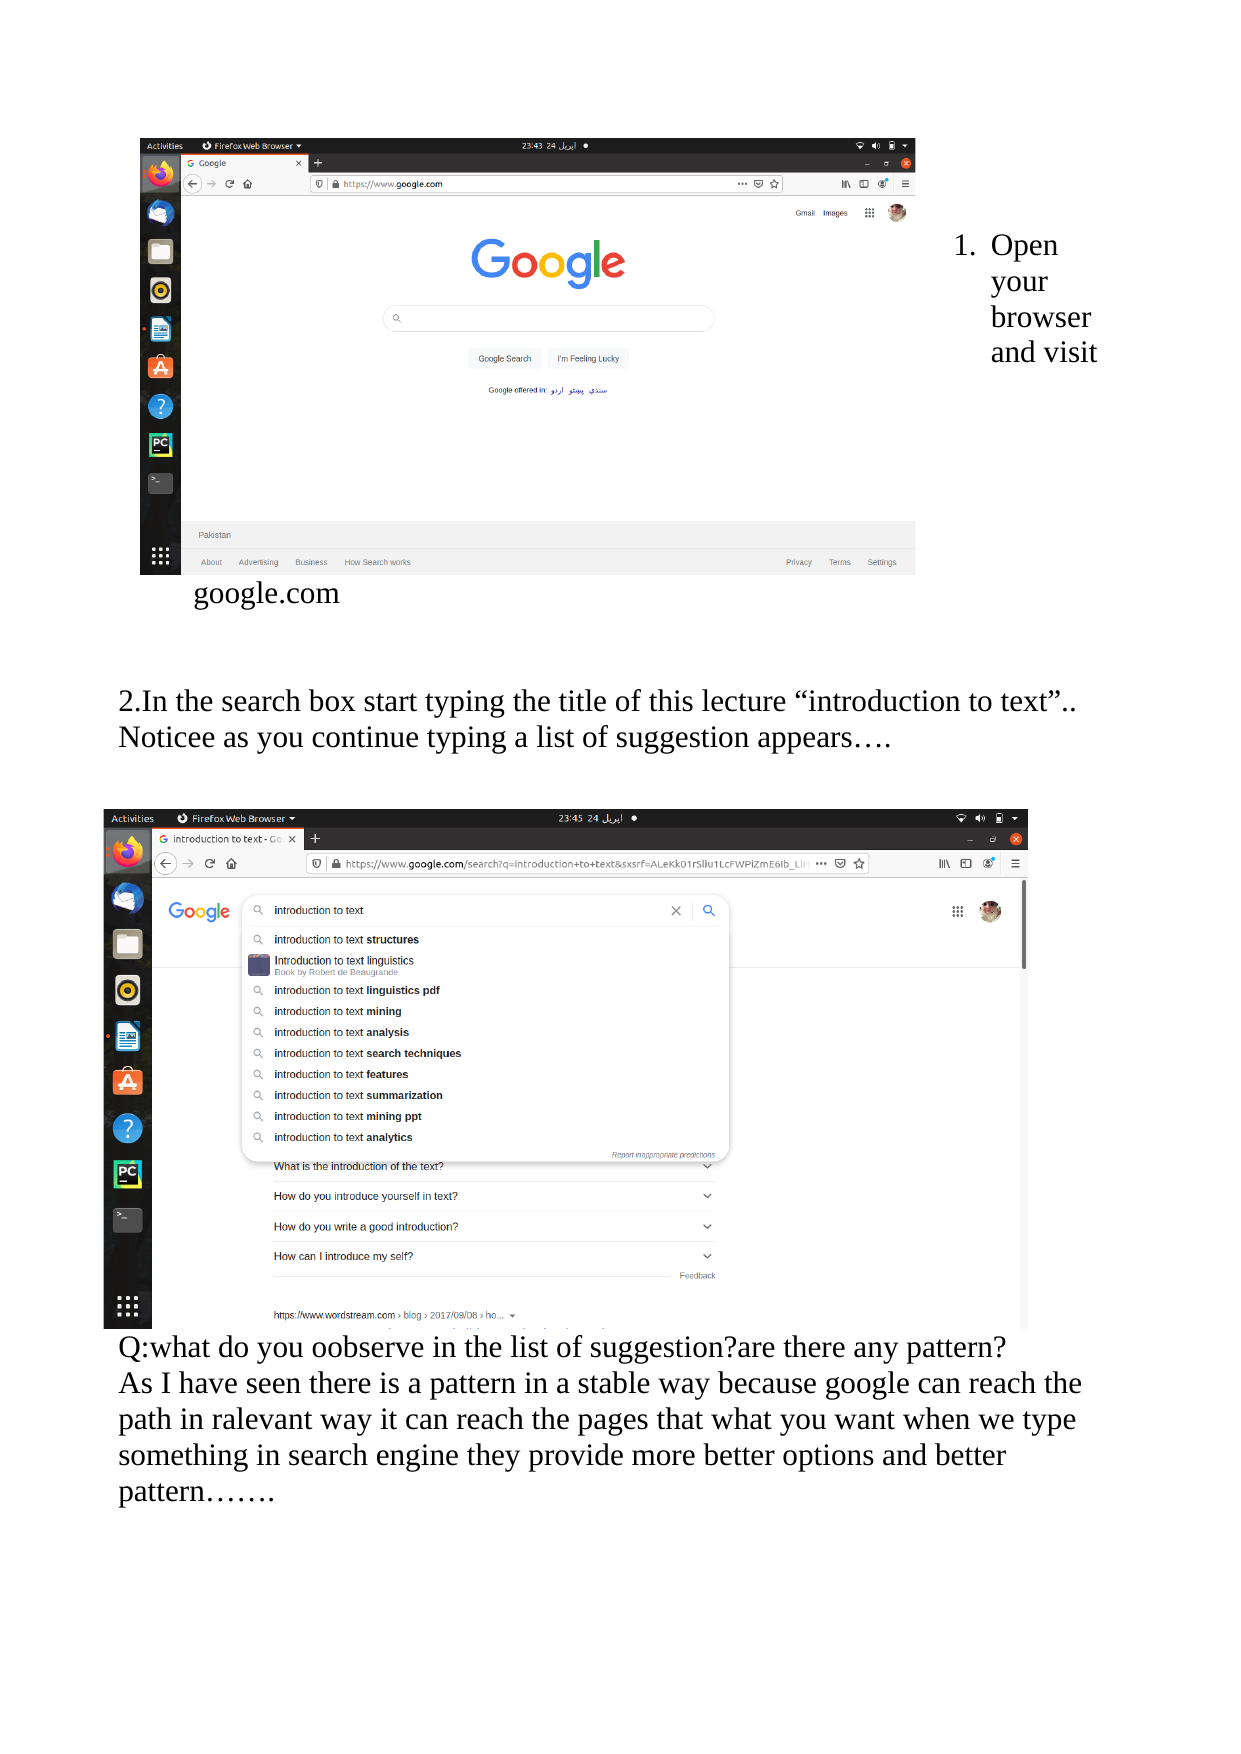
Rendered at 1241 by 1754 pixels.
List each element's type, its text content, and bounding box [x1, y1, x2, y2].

text Noticee as you continue typing a list of suggestion appears…. [118, 718, 1123, 754]
text 2.In the search box start typing the title of this lecture “introduction to text”.. [118, 682, 1123, 718]
text As I have seen there is a pattern in a stable way because google can reach the path in ralevant way it can reach the pages that what you want when we type something in search engine they provide more better options and better pattern……. [118, 1364, 1123, 1508]
picture [140, 138, 916, 575]
text Q:what do you oobserve in the list of suggestion?are there any pattern? [118, 790, 1123, 1364]
picture [103, 809, 1028, 1329]
list Open your browser and visit google.com [156, 226, 1123, 610]
